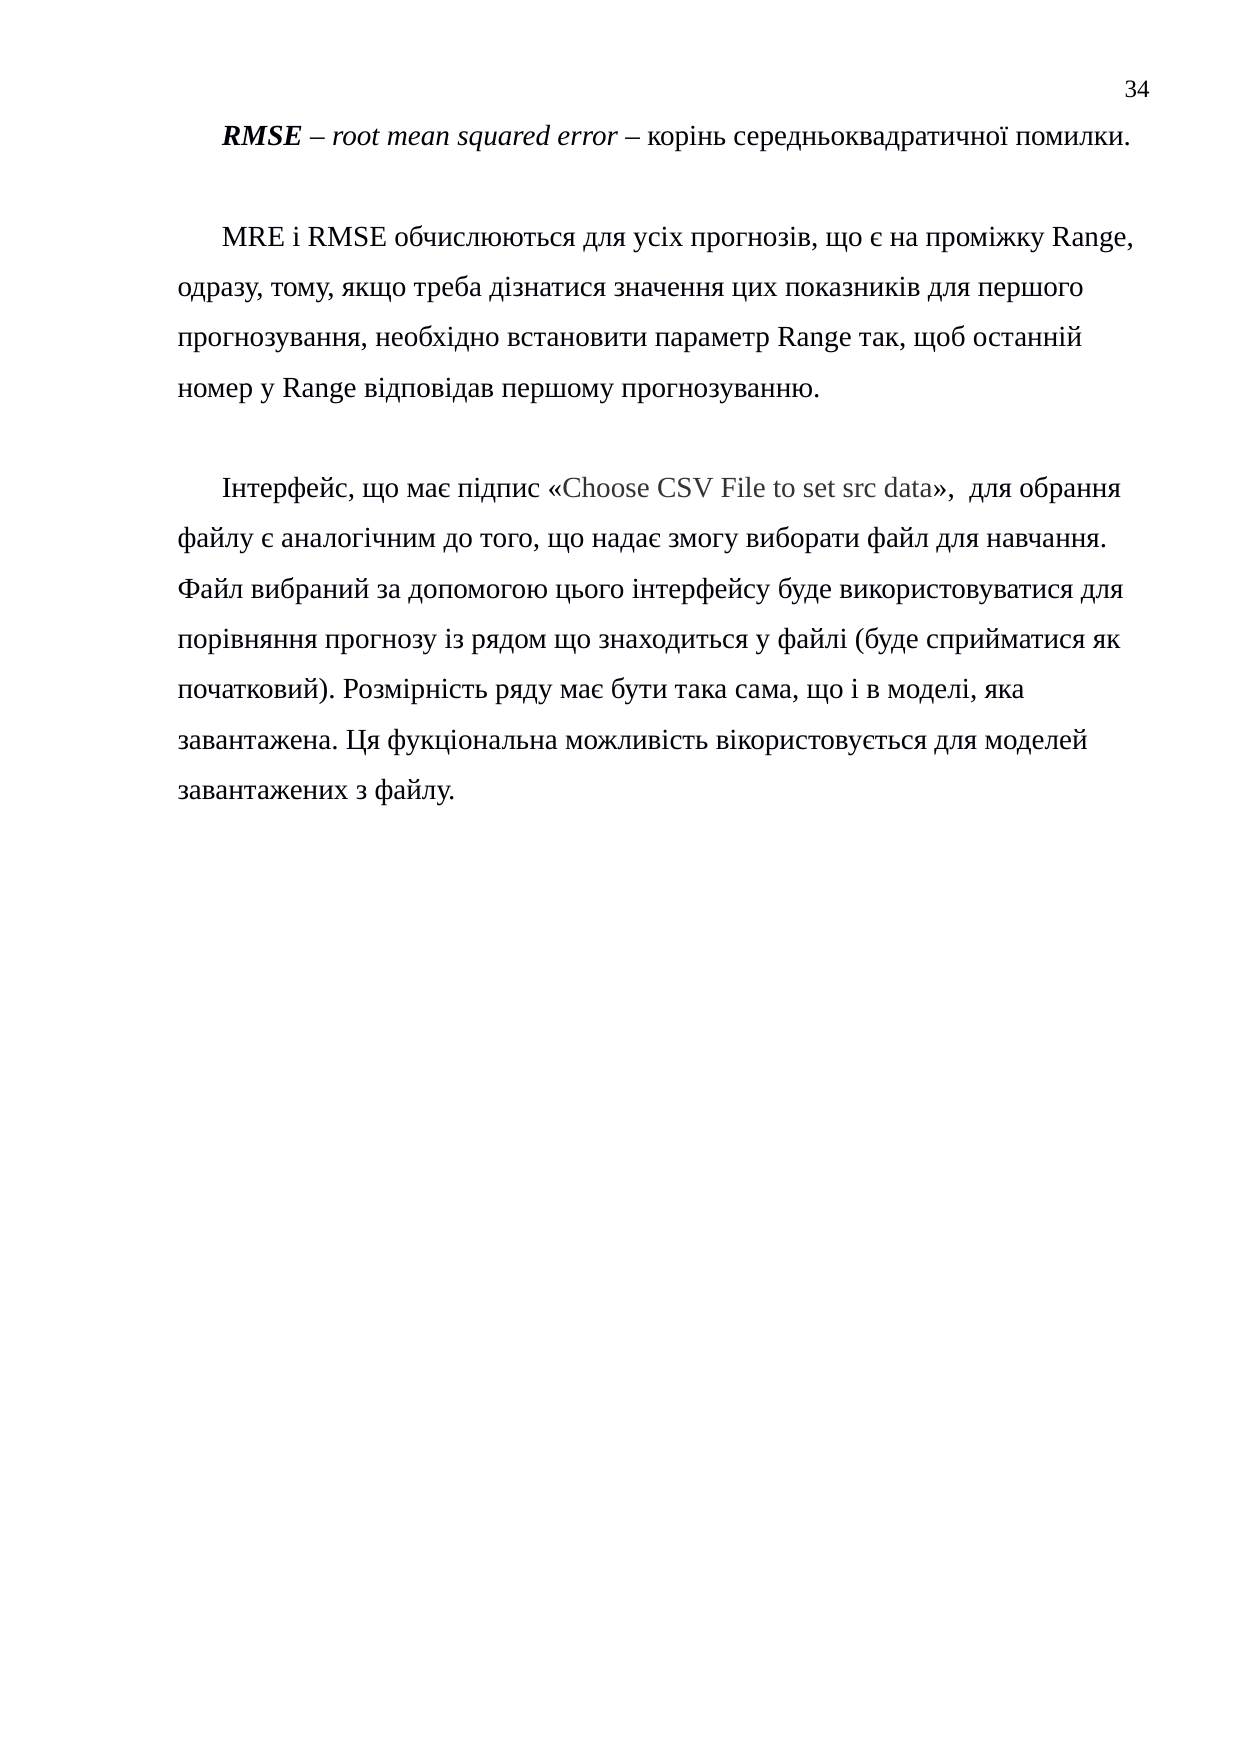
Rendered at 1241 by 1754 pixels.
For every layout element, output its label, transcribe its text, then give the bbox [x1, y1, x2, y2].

text RMSE – root mean squared error – корінь середньоквадратичної помилки. [177, 118, 1152, 152]
text Інтерфейс, що має підпис «Choose CSV File to set src data», для обрання файлу є аналогічним до того, що надає змогу виборати файл для навчання. Файл вибраний за допомогою цього інтерфейсу буде використовуватися для порівняння прогнозу із рядом що знаходиться у файлі (буде сприйматися як початковий). Розмірність ряду має бути така сама, що і в моделі, яка завантажена. Ця фукціональна можливість вікористовується для моделей завантажених з файлу. [177, 470, 1152, 806]
text MRE і RMSE обчислюються для усіх прогнозів, що є на проміжку Range, одразу, тому, якщо треба дізнатися значення цих показників для першого прогнозування, необхідно встановити параметр Range так, щоб останній номер у Range відповідав першому прогнозуванню. [177, 219, 1152, 403]
